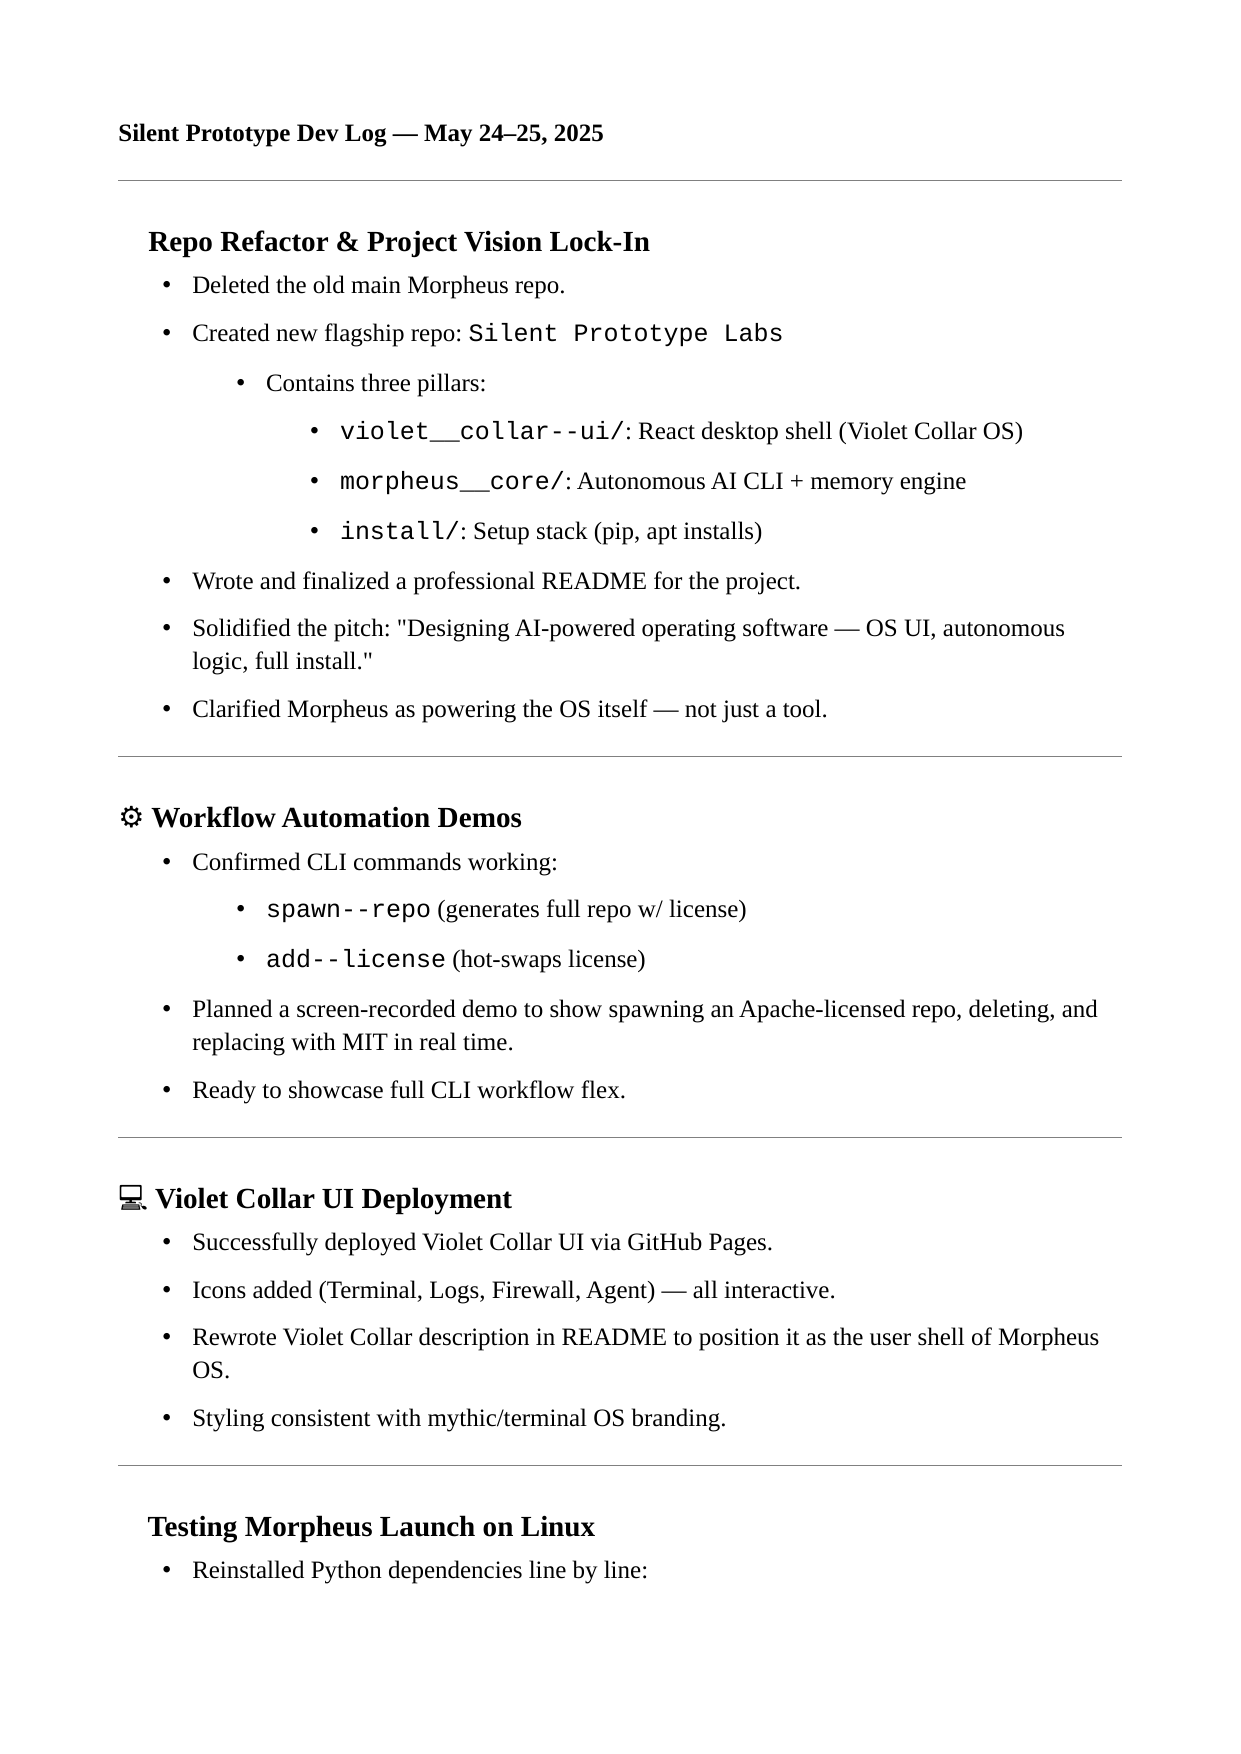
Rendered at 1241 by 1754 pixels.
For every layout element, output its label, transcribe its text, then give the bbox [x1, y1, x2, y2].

list violet__collar--ui/: React desktop shell (Violet Collar OS) [310, 416, 1122, 447]
list Reinstalled Python dependencies line by line: [162, 1556, 1122, 1584]
subtitle ⚙️ Workflow Automation Demos [118, 801, 1122, 834]
list add--license (hot-swaps license) [236, 944, 1122, 975]
list Wrote and finalized a professional README for the project. [162, 566, 1122, 594]
list Confirmed CLI commands working: [162, 847, 1122, 875]
list Deleted the old main Morpheus repo. [162, 271, 1122, 299]
list spawn--repo (generates full repo w/ license) [236, 894, 1122, 925]
list Contains three pillars: [236, 368, 1122, 397]
list morpheus__core/: Autonomous AI CLI + memory engine [310, 466, 1122, 497]
list Successfully deployed Violet Collar UI via GitHub Pages. [162, 1227, 1122, 1256]
list Clarified Morpheus as powering the OS itself — not just a tool. [162, 694, 1122, 723]
list Icons added (Terminal, Logs, Firewall, Agent) — all interactive. [162, 1275, 1122, 1304]
list Created new flagship repo: Silent Prototype Labs [162, 318, 1122, 349]
subtitle 🔁 Repo Refactor & Project Vision Lock-In [118, 224, 1122, 258]
text Silent Prototype Dev Log — May 24–25, 2025 [118, 118, 1122, 147]
list install/: Setup stack (pip, apt installs) [310, 516, 1122, 547]
list Solidified the pitch: "Designing AI-powered operating software — OS UI, autonomous logic, full install." [162, 613, 1122, 675]
list Ready to showcase full CLI workflow flex. [162, 1075, 1122, 1103]
subtitle 🧪 Testing Morpheus Launch on Linux [118, 1509, 1122, 1543]
list Rewrote Violet Collar description in README to position it as the user shell of Morpheus OS. [162, 1322, 1122, 1384]
list Planned a screen-recorded demo to show spawning an Apache-licensed repo, deleting, and replacing with MIT in real time. [162, 994, 1122, 1056]
subtitle 💻 Violet Collar UI Deployment [118, 1181, 1122, 1215]
list Styling consistent with mythic/terminal OS branding. [162, 1403, 1122, 1432]
